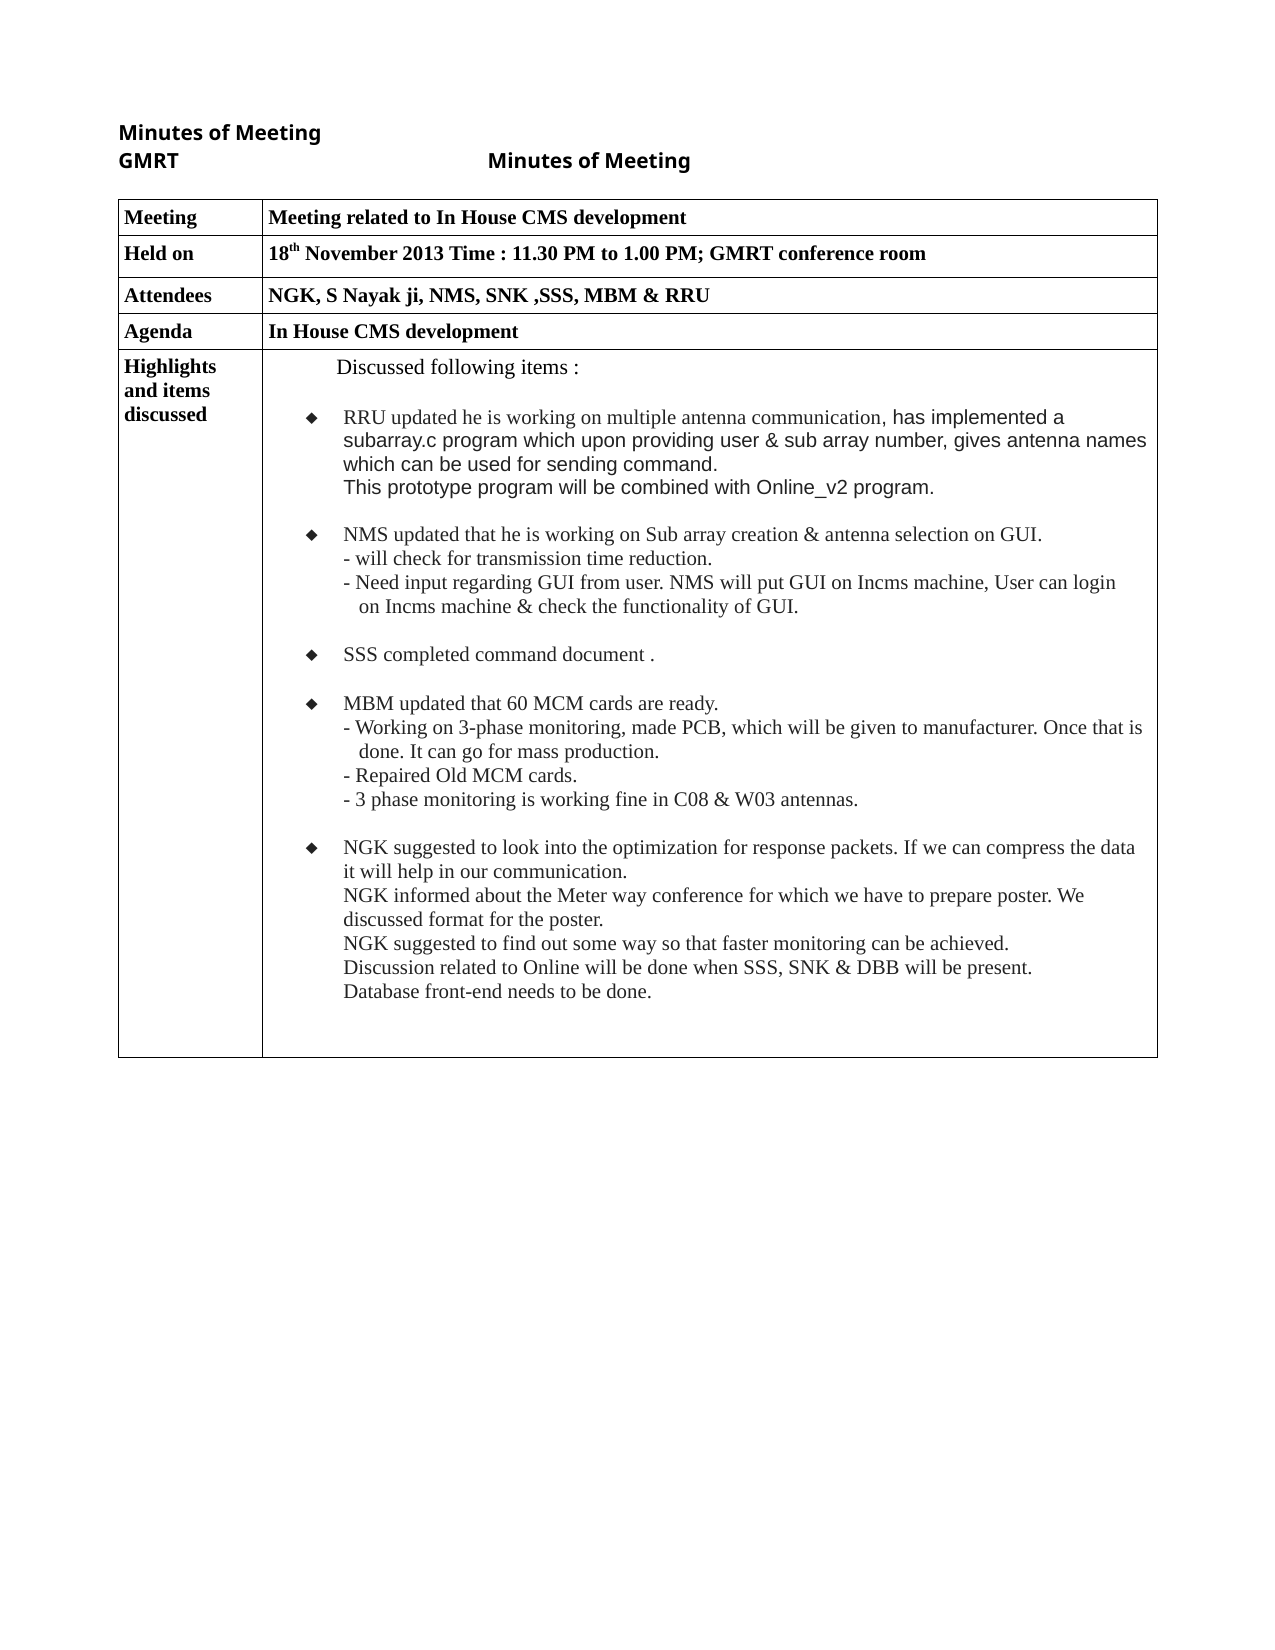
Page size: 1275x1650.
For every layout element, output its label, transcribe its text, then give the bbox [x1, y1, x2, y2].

table_cell NGK, S Nayak ji, NMS, SNK ,SSS, MBM & RRU [263, 278, 1157, 313]
table_cell 18th November 2013 Time : 11.30 PM to 1.00 PM; GMRT conference room [263, 236, 1157, 277]
table_header Meeting related to In House CMS development [263, 200, 1157, 235]
table_cell Held on [119, 236, 262, 277]
table_cell Highlights and items discussed [119, 350, 262, 1057]
text Minutes of Meeting [118, 118, 1157, 147]
table_cell In House CMS development [263, 314, 1157, 348]
table_cell Agenda [119, 314, 262, 348]
table_header Meeting [119, 200, 262, 235]
text GMRT Minutes of Meeting [118, 147, 1157, 175]
table_cell Attendees [119, 278, 262, 313]
table_cell Discussed following items : RRU updated he is working on multiple antenna communication, has implemented a subarray.c program which upon providing user & sub array number, gives antenna names which can be used for sending command. This prototype program will be combined with Online_v2 program. NMS updated that he is working on Sub array creation & antenna selection on GUI. - will check for transmission time reduction. - Need input regarding GUI from user. NMS will put GUI on Incms machine, User can login on Incms machine & check the functionality of GUI. SSS completed command document . MBM updated that 60 MCM cards are ready. - Working on 3-phase monitoring, made PCB, which will be given to manufacturer. Once that is done. It can go for mass production. - Repaired Old MCM cards. - 3 phase monitoring is working fine in C08 & W03 antennas. NGK suggested to look into the optimization for response packets. If we can compress the data it will help in our communication. NGK informed about the Meter way conference for which we have to prepare poster. We discussed format for the poster. NGK suggested to find out some way so that faster monitoring can be achieved. Discussion related to Online will be done when SSS, SNK & DBB will be present. Database front-end needs to be done. [263, 350, 1157, 1057]
